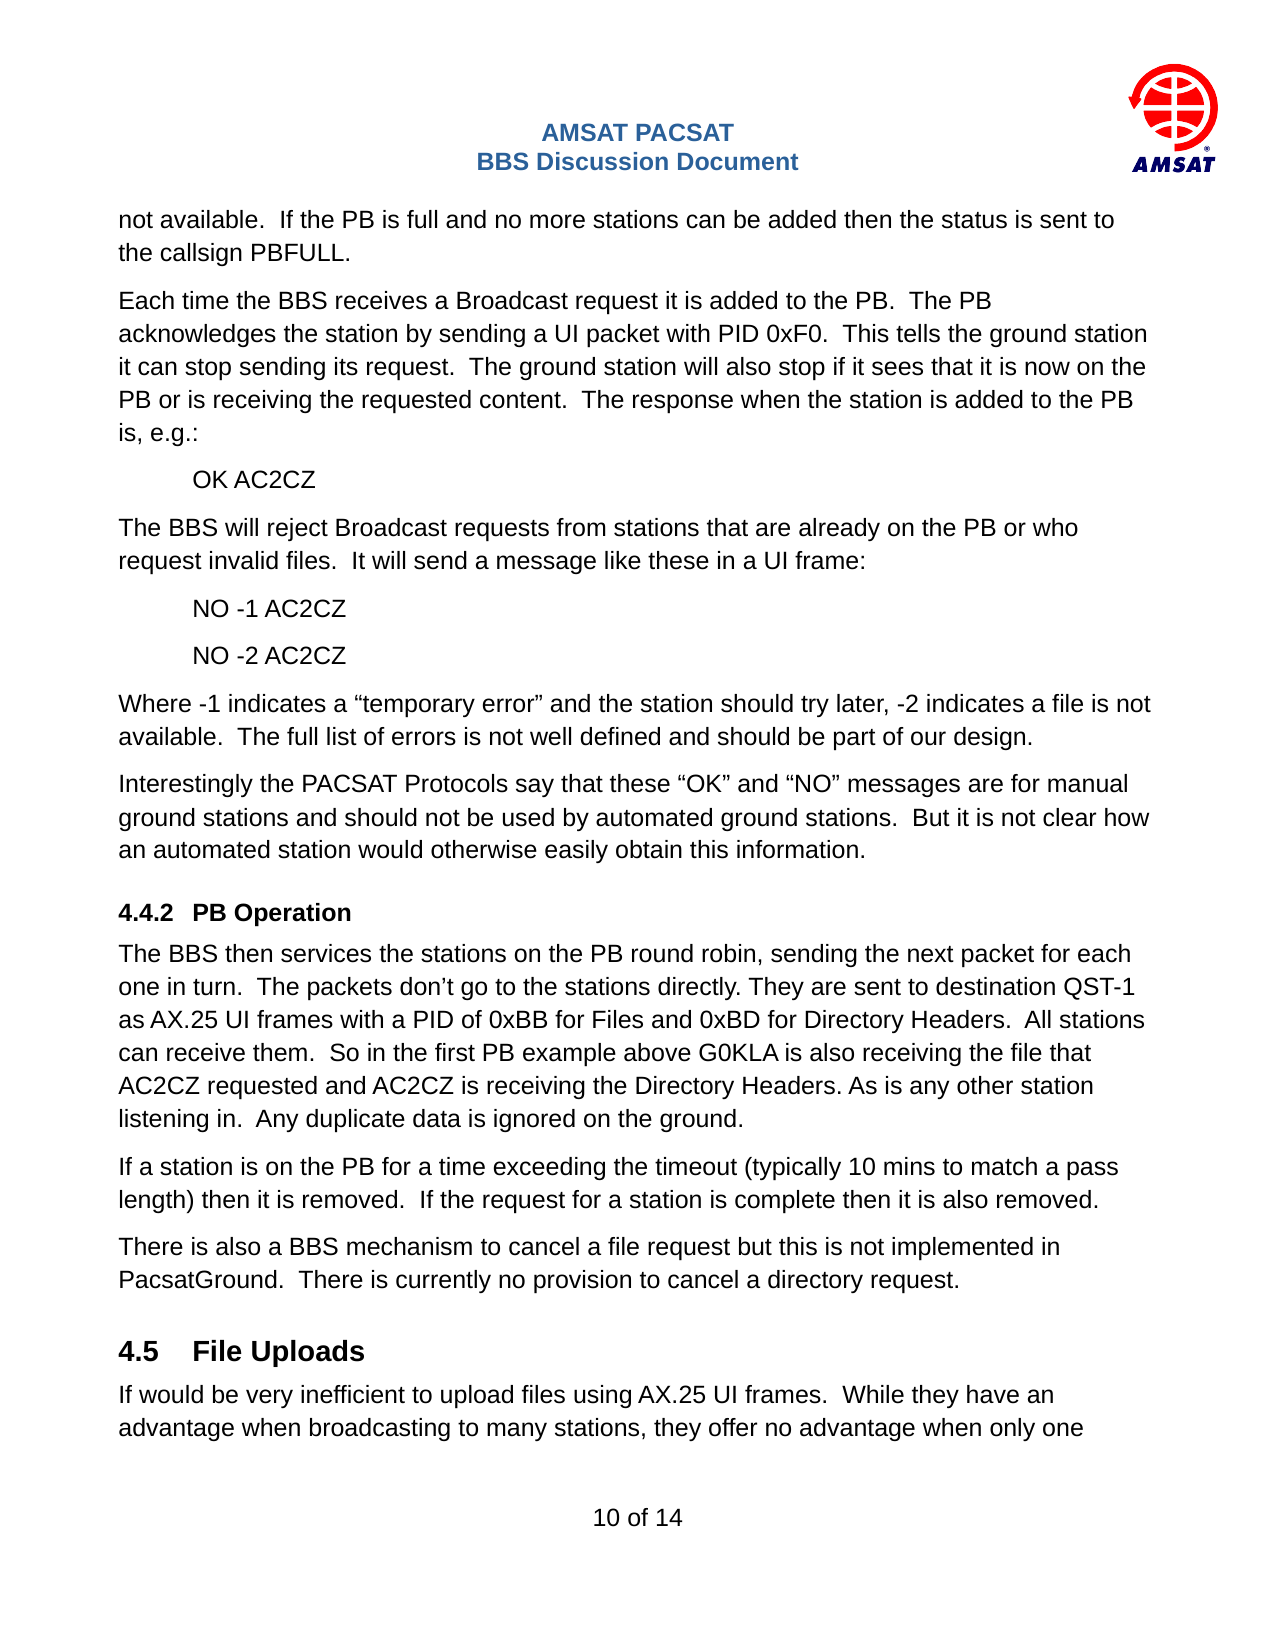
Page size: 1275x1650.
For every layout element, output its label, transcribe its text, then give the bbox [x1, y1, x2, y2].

text NO -1 AC2CZ [118, 594, 1157, 622]
text NO -2 AC2CZ [118, 641, 1157, 670]
text If would be very inefficient to upload files using AX.25 UI frames. While they have an advantage when broadcasting to many stations, they offer no advantage when only one [118, 1380, 1157, 1442]
text There is also a BBS mechanism to cancel a file request but this is not implemented in PacsatGround. There is currently no provision to cancel a directory request. [118, 1232, 1157, 1294]
text Each time the BBS receives a Broadcast request it is added to the PB. The PB acknowledges the station by sending a UI packet with PID 0xF0. This tells the ground station it can stop sending its request. The ground station will also stop if it sees that it is now on the PB or is receiving the requested content. The response when the station is added to the PB is, e.g.: [118, 286, 1157, 447]
text Where -1 indicates a “temporary error” and the station should try later, -2 indicates a file is not available. The full list of errors is not well defined and should be part of our design. [118, 689, 1157, 751]
picture [1126, 61, 1220, 174]
text OK AC2CZ [118, 465, 1157, 494]
text The BBS then services the stations on the PB round robin, sending the next packet for each one in turn. The packets don’t go to the stations directly. They are sent to destination QST-1 as AX.25 UI frames with a PID of 0xBB for Files and 0xBD for Directory Headers. All stations can receive them. So in the first PB example above G0KLA is also receiving the file that AC2CZ requested and AC2CZ is receiving the Directory Headers. As is any other station listening in. Any duplicate data is ignored on the ground. [118, 939, 1157, 1133]
text Interestingly the PACSAT Protocols say that these “OK” and “NO” messages are for manual ground stations and should not be used by automated ground stations. But it is not clear how an automated station would otherwise easily obtain this information. [118, 769, 1157, 864]
subtitle PB Operation [118, 898, 1157, 926]
subtitle File Uploads [118, 1334, 1157, 1367]
text The BBS will reject Broadcast requests from stations that are already on the PB or who request invalid files. It will send a message like these in a UI frame: [118, 513, 1157, 575]
text not available. If the PB is full and no more stations can be added then the status is sent to the callsign PBFULL. [118, 205, 1157, 267]
text If a station is on the PB for a time exceeding the timeout (typically 10 mins to match a pass length) then it is removed. If the request for a station is complete then it is also removed. [118, 1152, 1157, 1213]
